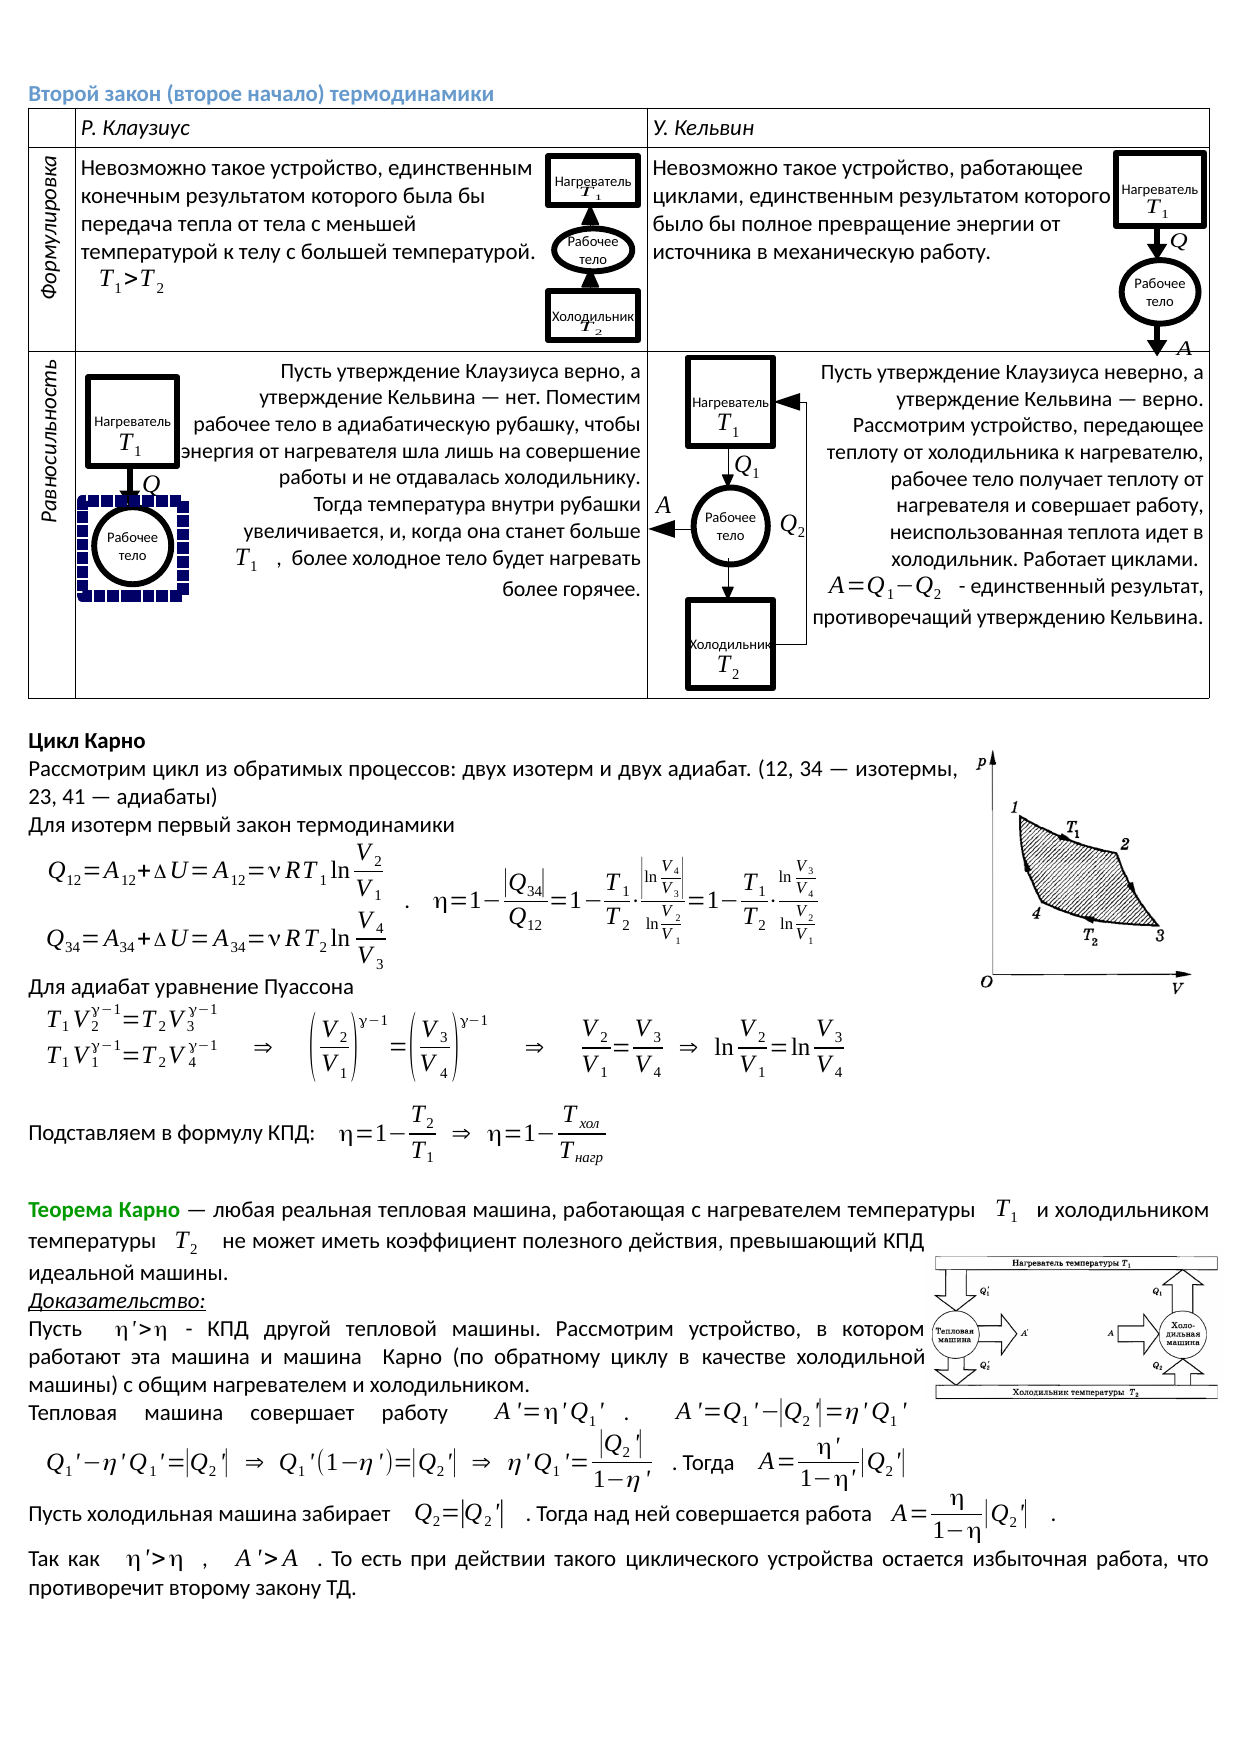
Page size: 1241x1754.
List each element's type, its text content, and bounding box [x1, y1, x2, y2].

table_header [29, 109, 75, 147]
text Так как , . То есть при действии такого циклического устройства остается избыточная работа, что противоречит второму закону ТД. [28, 1544, 1209, 1601]
table_cell Формулировка [29, 148, 75, 351]
text . [28, 838, 960, 972]
table_cell Невозможно такое устройство, единственным конечным результатом которого была бы передача тепла от тела с меньшей температурой к телу с большей температурой. [76, 148, 647, 351]
table_cell Равносильность [29, 352, 75, 698]
text [1200, 838, 1209, 972]
text Для изотерм первый закон термодинамики [28, 810, 960, 838]
table_header Р. Клаузиус [76, 109, 647, 147]
text Пусть - КПД другой тепловой машины. Рассмотрим устройство, в котором работают эта машина и машина Карно (по обратному циклу в качестве холодильной машины) с общим нагревателем и холодильником. [28, 1314, 925, 1398]
text Подставляем в формулу КПД: [28, 1100, 1209, 1167]
text Тепловая машина совершает работу . . Тогда [28, 1398, 1209, 1493]
table_cell Пусть утверждение Клаузиуса верно, а утверждение Кельвина — нет. Поместим рабочее тело в адиабатическую рубашку, чтобы энергия от нагревателя шла лишь на совершение работы и не отдавалась холодильнику. Тогда температура внутри рубашки увеличивается, и, когда она станет больше , более холодное тело будет нагревать более горячее. [76, 352, 647, 698]
text Теорема Карно — любая реальная тепловая машина, работающая с нагревателем температурыи холодильником температуры не может иметь коэффициент полезного действия, превышающий КПД идеальной машины. [28, 1195, 1209, 1286]
table_cell Невозможно такое устройство, работающее циклами, единственным результатом которого было бы полное превращение энергии от источника в механическую работу. [648, 148, 1209, 351]
text Второй закон (второе начало) термодинамики [28, 79, 1209, 107]
text Доказательство: [28, 1286, 925, 1314]
table_header У. Кельвин [648, 109, 1209, 147]
text Рассмотрим цикл из обратимых процессов: двух изотерм и двух адиабат. (12, 34 — изотермы, 23, 41 — адиабаты) [28, 754, 960, 810]
picture [960, 731, 1200, 997]
picture [925, 1250, 1226, 1405]
text Пусть холодильная машина забирает . Тогда над ней совершается работа. [28, 1493, 1209, 1544]
text Для адиабат уравнение Пуассона [28, 972, 1209, 1001]
text Цикл Карно [28, 726, 1209, 754]
table_cell Пусть утверждение Клаузиуса неверно, а утверждение Кельвина — верно. Рассмотрим устройство, передающее теплоту от холодильника к нагревателю, рабочее тело получает теплоту от нагревателя и совершает работу, неиспользованная теплота идет в холодильник. Работает циклами. - единственный результат, противоречащий утверждению Кельвина. [648, 352, 1209, 698]
